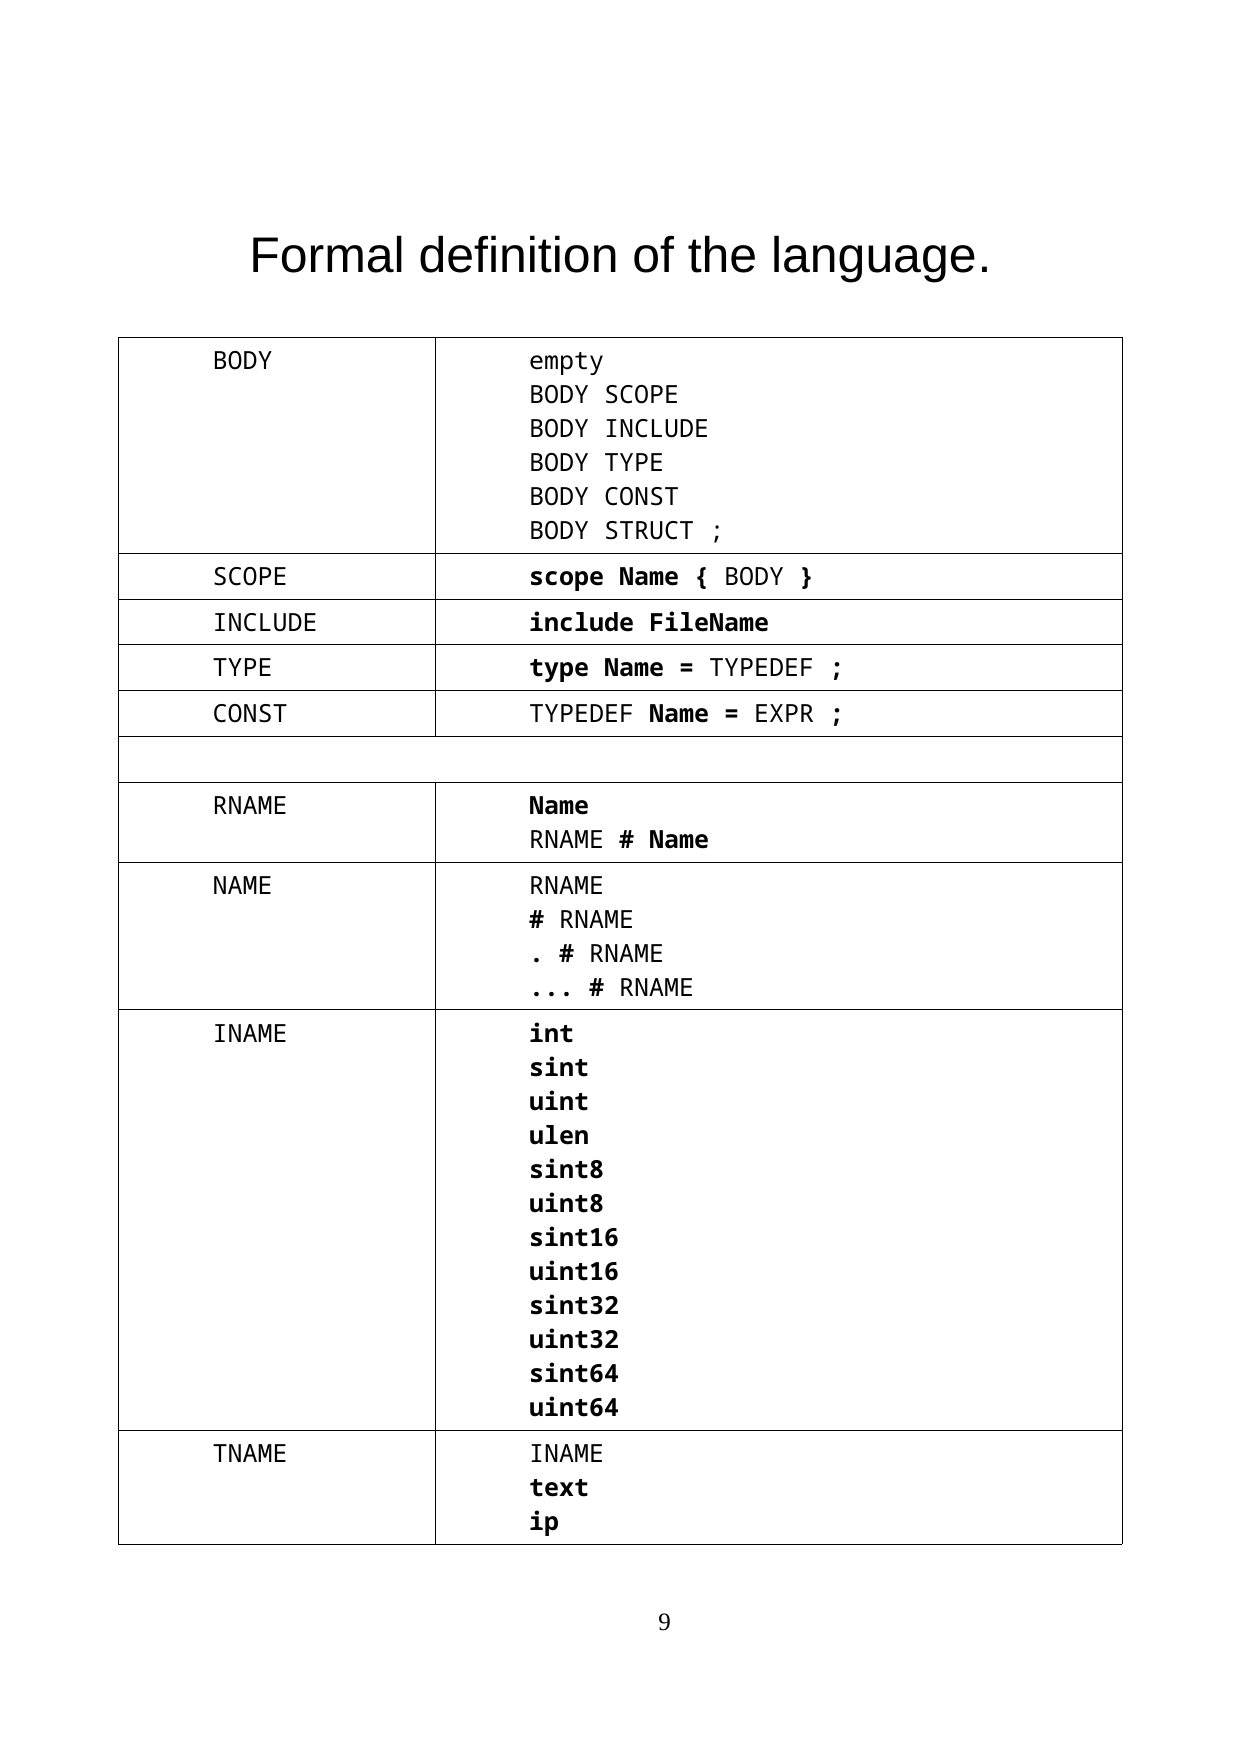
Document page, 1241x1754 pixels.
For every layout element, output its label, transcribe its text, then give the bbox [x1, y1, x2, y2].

table_cell SCOPE [119, 554, 435, 598]
table_cell INAME text ip [436, 1431, 1122, 1543]
table_cell TYPEDEF Name = EXPR ; [436, 691, 1122, 736]
table_header empty BODY SCOPE BODY INCLUDE BODY TYPE BODY CONST BODY STRUCT ; [436, 338, 1122, 553]
table_cell Name RNAME # Name [436, 783, 1122, 862]
table_cell TYPE [119, 645, 435, 690]
table_cell TNAME [119, 1431, 435, 1543]
table_cell INAME [119, 1010, 435, 1430]
table_cell type Name = TYPEDEF ; [436, 645, 1122, 690]
table_cell scope Name { BODY } [436, 554, 1122, 598]
table_cell [435, 737, 1122, 782]
title Formal definition of the language. [118, 226, 1122, 283]
table_cell int sint uint ulen sint8 uint8 sint16 uint16 sint32 uint32 sint64 uint64 [436, 1010, 1122, 1430]
table_cell RNAME # RNAME . # RNAME ... # RNAME [436, 863, 1122, 1009]
table_cell INCLUDE [119, 600, 435, 644]
table_cell CONST [119, 691, 435, 736]
table_cell RNAME [119, 783, 435, 862]
table_cell [119, 737, 435, 782]
table_cell include FileName [436, 600, 1122, 644]
table_header BODY [119, 338, 435, 553]
table_cell NAME [119, 863, 435, 1009]
